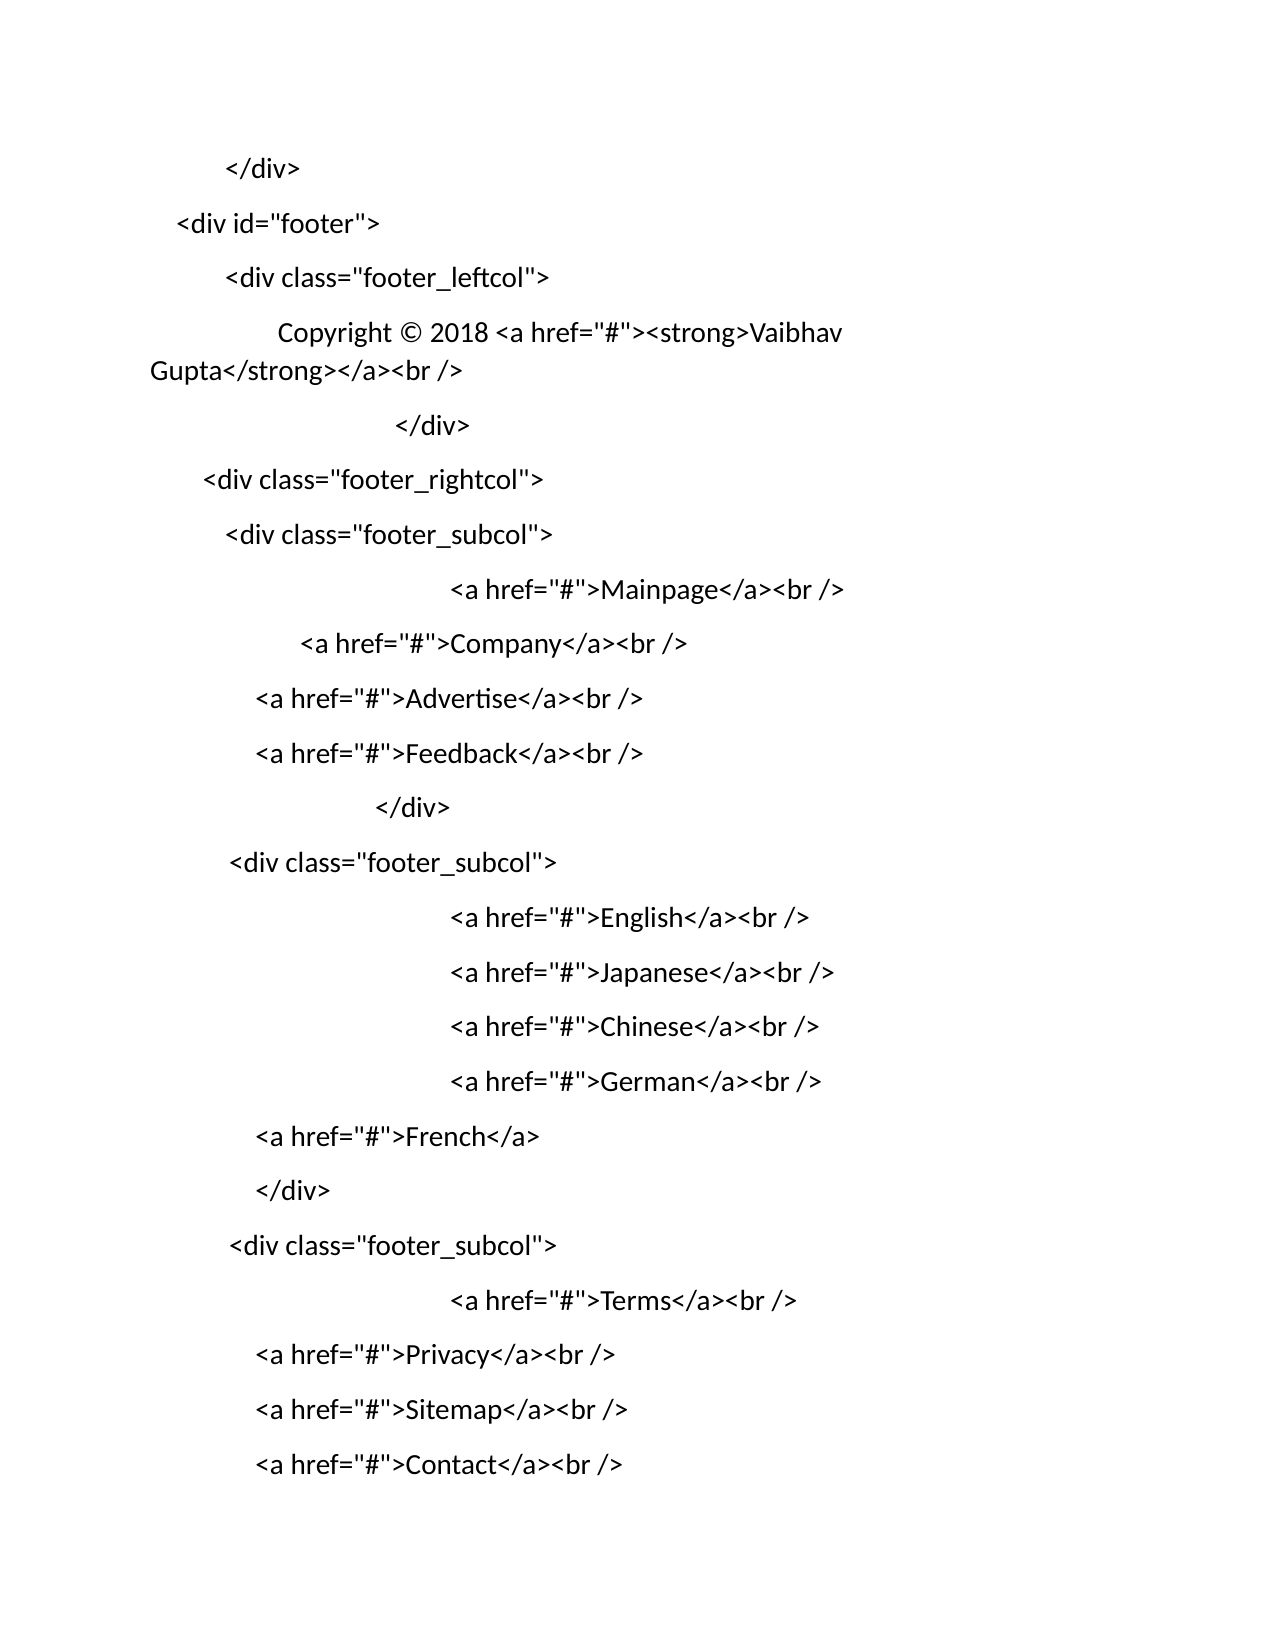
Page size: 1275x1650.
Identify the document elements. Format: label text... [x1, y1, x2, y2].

text <div class="footer_subcol"> [150, 516, 1125, 552]
text </div> [150, 407, 1125, 442]
text <div id="footer"> [150, 205, 1125, 240]
text <a href="#">Terms</a><br /> [150, 1282, 1125, 1317]
text <a href="#">Privacy</a><br /> [150, 1336, 1125, 1372]
text <a href="#">German</a><br /> [150, 1063, 1125, 1099]
text Copyright © 2018 <a href="#"><strong>Vaibhav Gupta</strong></a><br /> [150, 314, 1125, 388]
text <div class="footer_subcol"> [150, 1227, 1125, 1263]
text <a href="#">French</a> [150, 1118, 1125, 1153]
text <a href="#">Company</a><br /> [150, 626, 1125, 661]
text <a href="#">Sitemap</a><br /> [150, 1391, 1125, 1427]
text <a href="#">Contact</a><br /> [150, 1446, 1125, 1481]
text <a href="#">Japanese</a><br /> [150, 954, 1125, 989]
text <div class="footer_leftcol"> [150, 259, 1125, 295]
text <a href="#">Feedback</a><br /> [150, 735, 1125, 771]
text <div class="footer_subcol"> [150, 844, 1125, 880]
text </div> [150, 1172, 1125, 1208]
text <a href="#">Advertise</a><br /> [150, 680, 1125, 716]
text </div> [150, 150, 1125, 186]
text <a href="#">Chinese</a><br /> [150, 1008, 1125, 1044]
text <a href="#">Mainpage</a><br /> [150, 571, 1125, 606]
text <div class="footer_rightcol"> [150, 461, 1125, 497]
text <a href="#">English</a><br /> [150, 899, 1125, 934]
text </div> [150, 789, 1125, 825]
